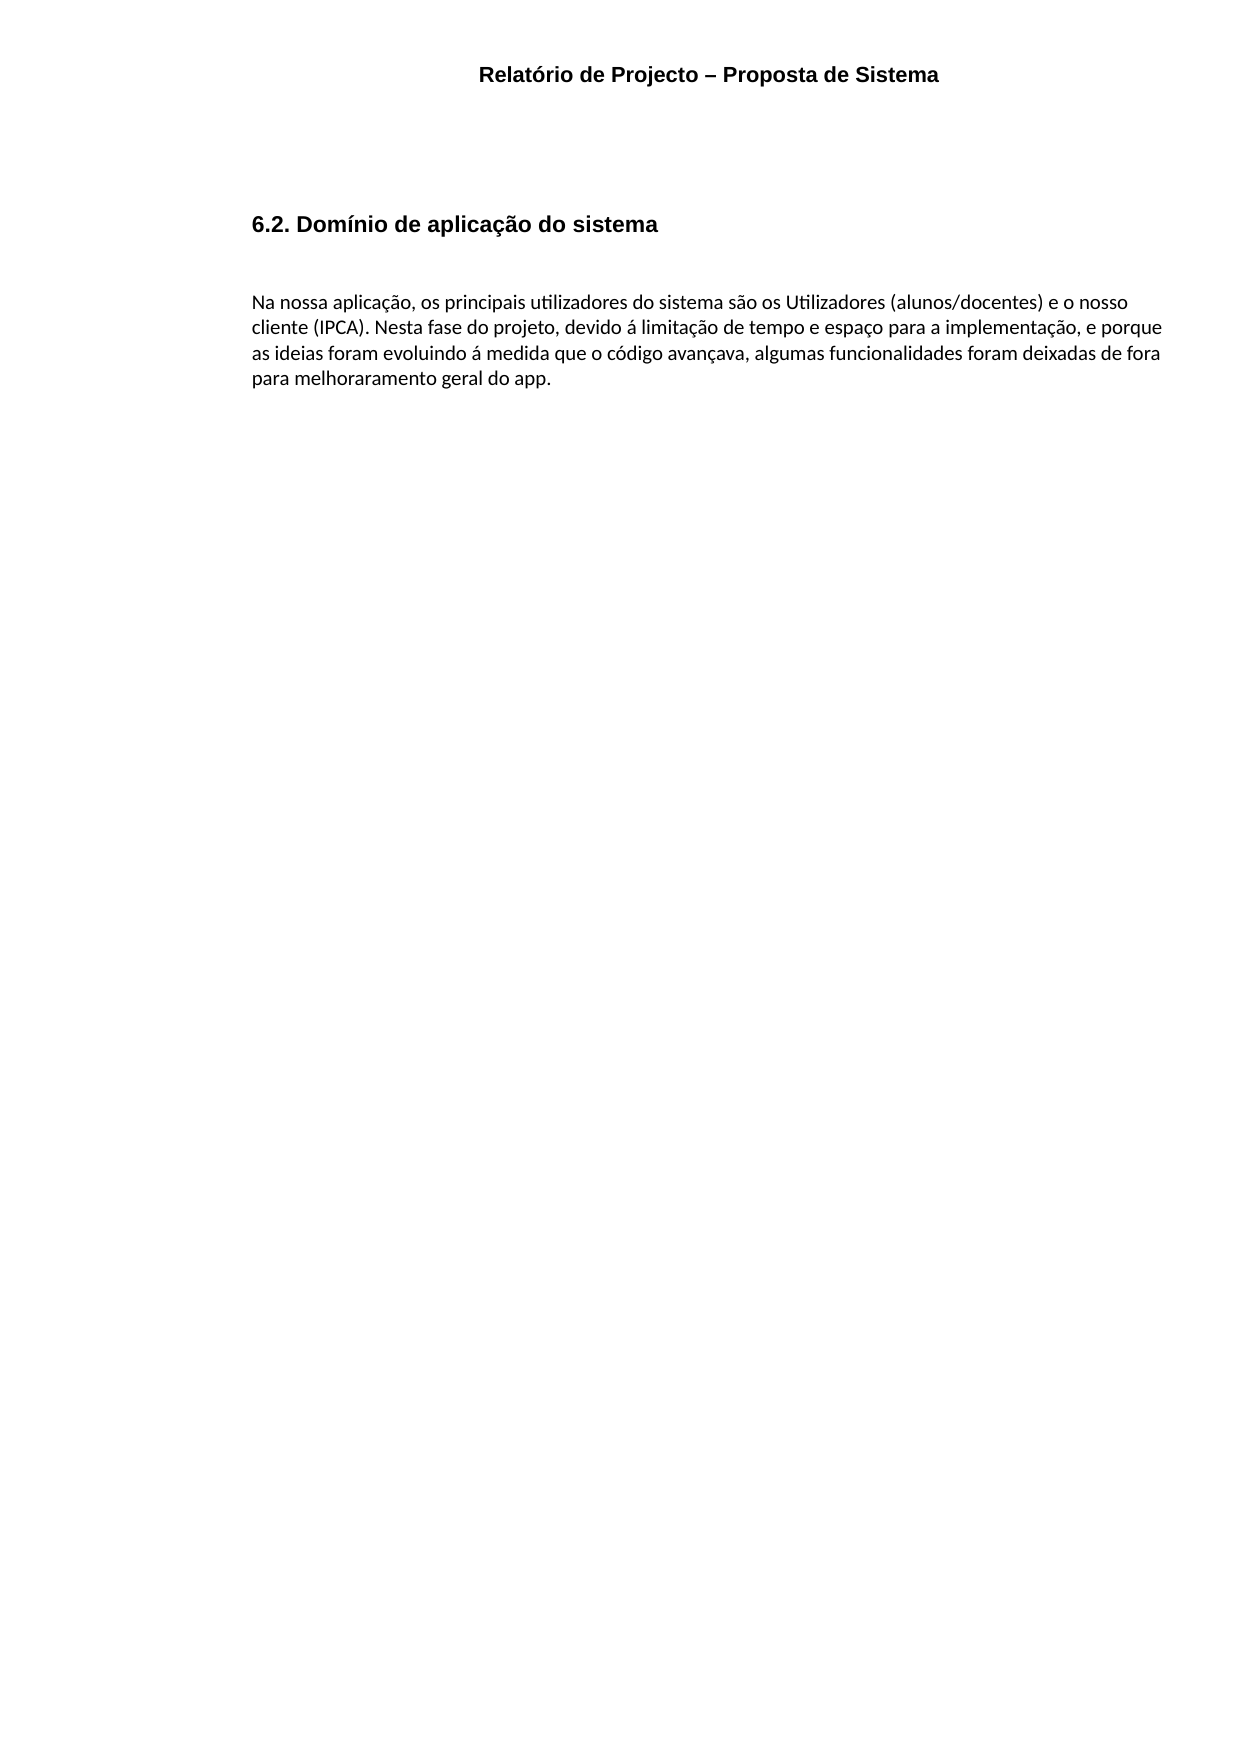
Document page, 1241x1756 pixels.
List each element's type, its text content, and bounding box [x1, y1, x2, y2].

text 6.2. Domínio de aplicação do sistema [252, 211, 1166, 237]
text Na nossa aplicação, os principais utilizadores do sistema são os Utilizadores (alunos/docentes) e o nosso cliente (IPCA). Nesta fase do projeto, devido á limitação de tempo e espaço para a implementação, e porque as ideias foram evoluindo á medida que o código avançava, algumas funcionalidades foram deixadas de fora para melhoraramento geral do app. [252, 289, 1166, 391]
